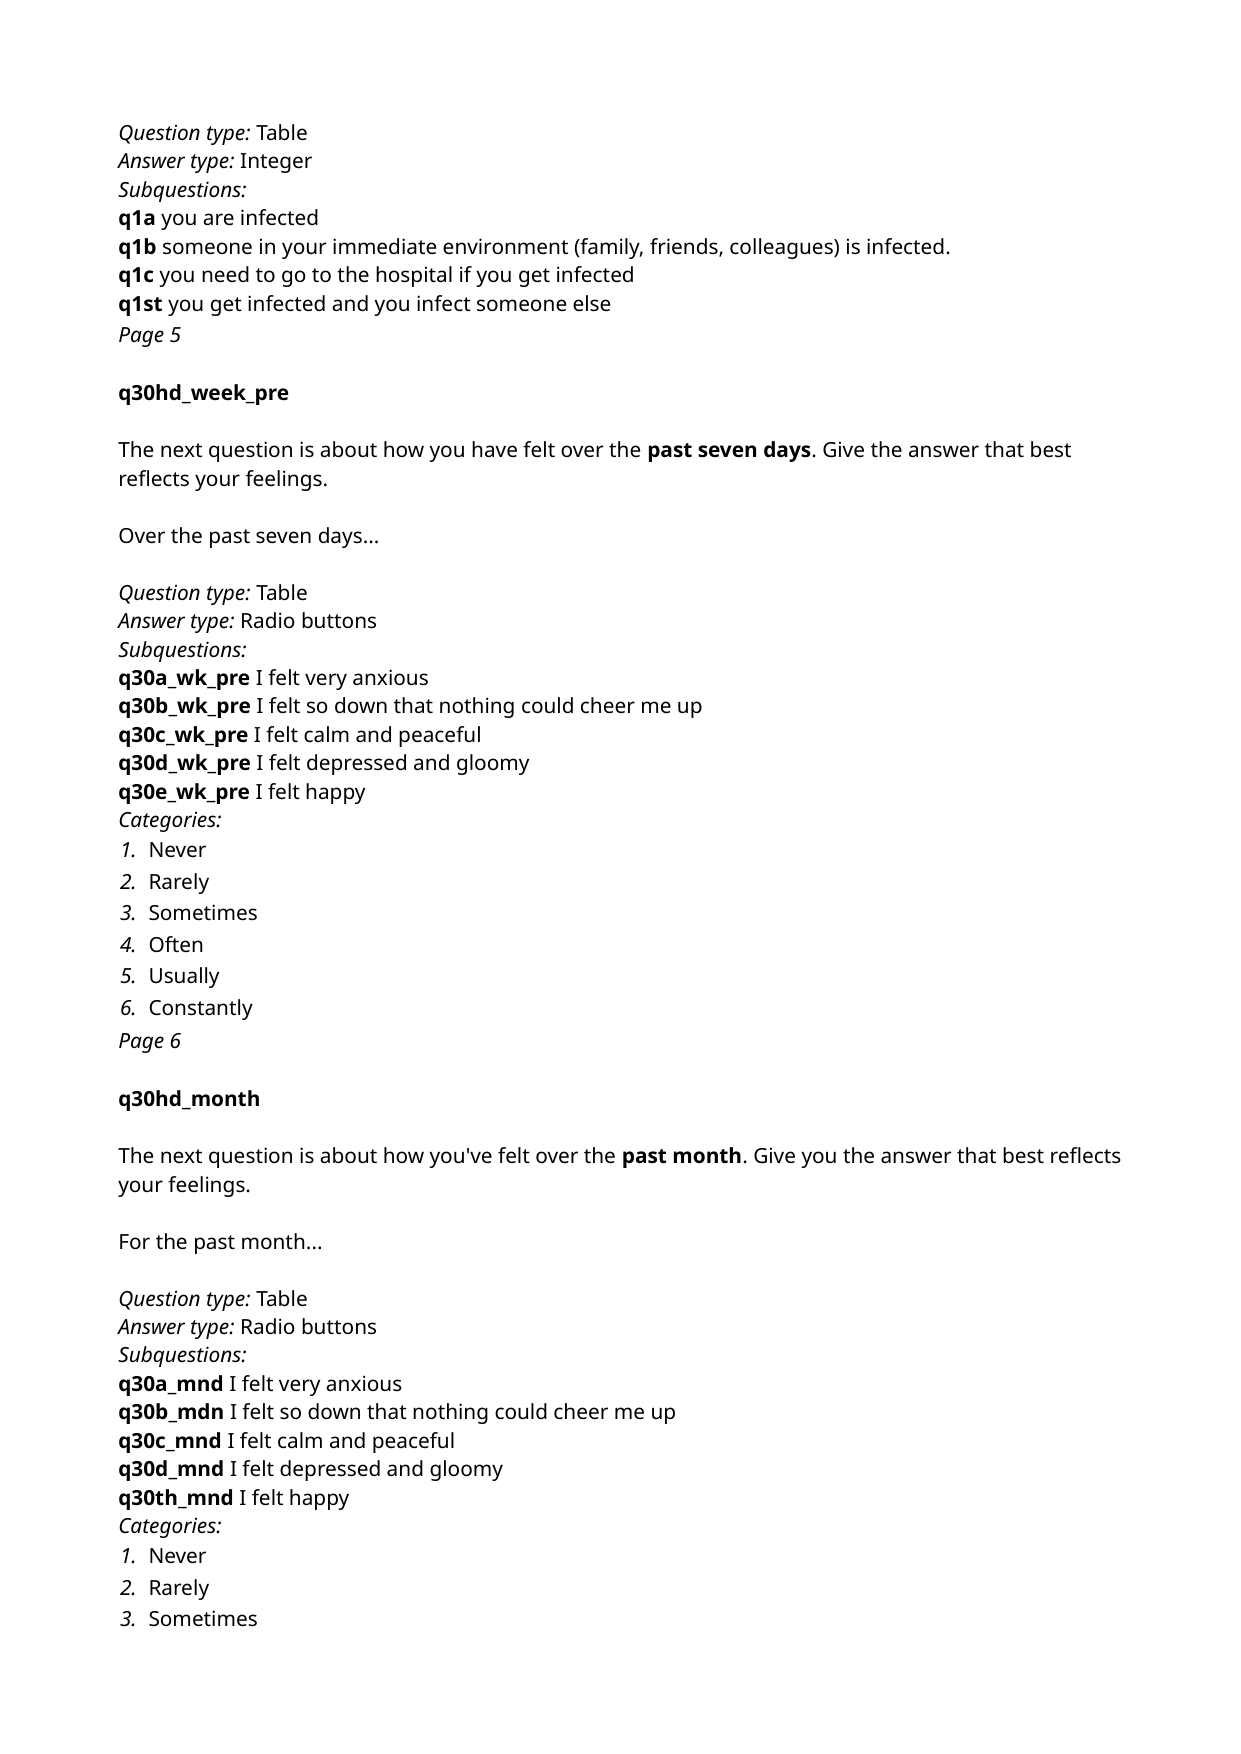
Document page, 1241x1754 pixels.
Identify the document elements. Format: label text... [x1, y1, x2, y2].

text Subquestions: q30a_mnd I felt very anxious q30b_mdn I felt so down that nothing could cheer me up q30c_mnd I felt calm and peaceful q30d_mnd I felt depressed and gloomy q30th_mnd I felt happy [118, 1341, 1122, 1511]
table_header Never [147, 1540, 285, 1571]
table_cell 3. [118, 1603, 147, 1634]
subtitle q30hd_month [118, 1084, 1122, 1112]
text Page 5 [118, 320, 1122, 349]
text Answer type: Integer [118, 147, 1122, 175]
table_cell 2. [118, 865, 147, 897]
table_cell Rarely [147, 1571, 285, 1603]
table_cell Sometimes [147, 1603, 285, 1634]
table_cell 5. [118, 960, 147, 992]
text Categories: [118, 805, 1122, 834]
table_cell Rarely [147, 865, 285, 897]
table_cell 2. [118, 1571, 147, 1603]
table_header 1. [118, 1540, 147, 1571]
table_cell 6. [118, 992, 147, 1023]
text Page 6 [118, 1026, 1122, 1055]
text Answer type: Radio buttons [118, 1312, 1122, 1341]
text Categories: [118, 1511, 1122, 1540]
text Question type: Table [118, 1284, 1122, 1312]
table_cell Often [147, 929, 285, 960]
table_cell 4. [118, 929, 147, 960]
table_cell Sometimes [147, 897, 285, 928]
subtitle q30hd_week_pre [118, 378, 1122, 406]
table_cell Usually [147, 960, 285, 992]
text Question type: Table [118, 578, 1122, 606]
text Question type: Table [118, 118, 1122, 147]
text Subquestions: q1a you are infected q1b someone in your immediate environment (family, friends, colleagues) is infected. q1c you need to go to the hospital if you get infected q1st you get infected and you infect someone else [118, 175, 1122, 317]
table_header Never [147, 834, 285, 865]
table_cell 3. [118, 897, 147, 928]
table_cell Constantly [147, 992, 285, 1023]
text Subquestions: q30a_wk_pre I felt very anxious q30b_wk_pre I felt so down that nothing could cheer me up q30c_wk_pre I felt calm and peaceful q30d_wk_pre I felt depressed and gloomy q30e_wk_pre I felt happy [118, 635, 1122, 805]
text Answer type: Radio buttons [118, 606, 1122, 635]
table_header 1. [118, 834, 147, 865]
text The next question is about how you have felt over the past seven days. Give the answer that best reflects your feelings. Over the past seven days... [118, 436, 1122, 549]
text The next question is about how you've felt over the past month. Give you the answer that best reflects your feelings. For the past month... [118, 1142, 1122, 1255]
